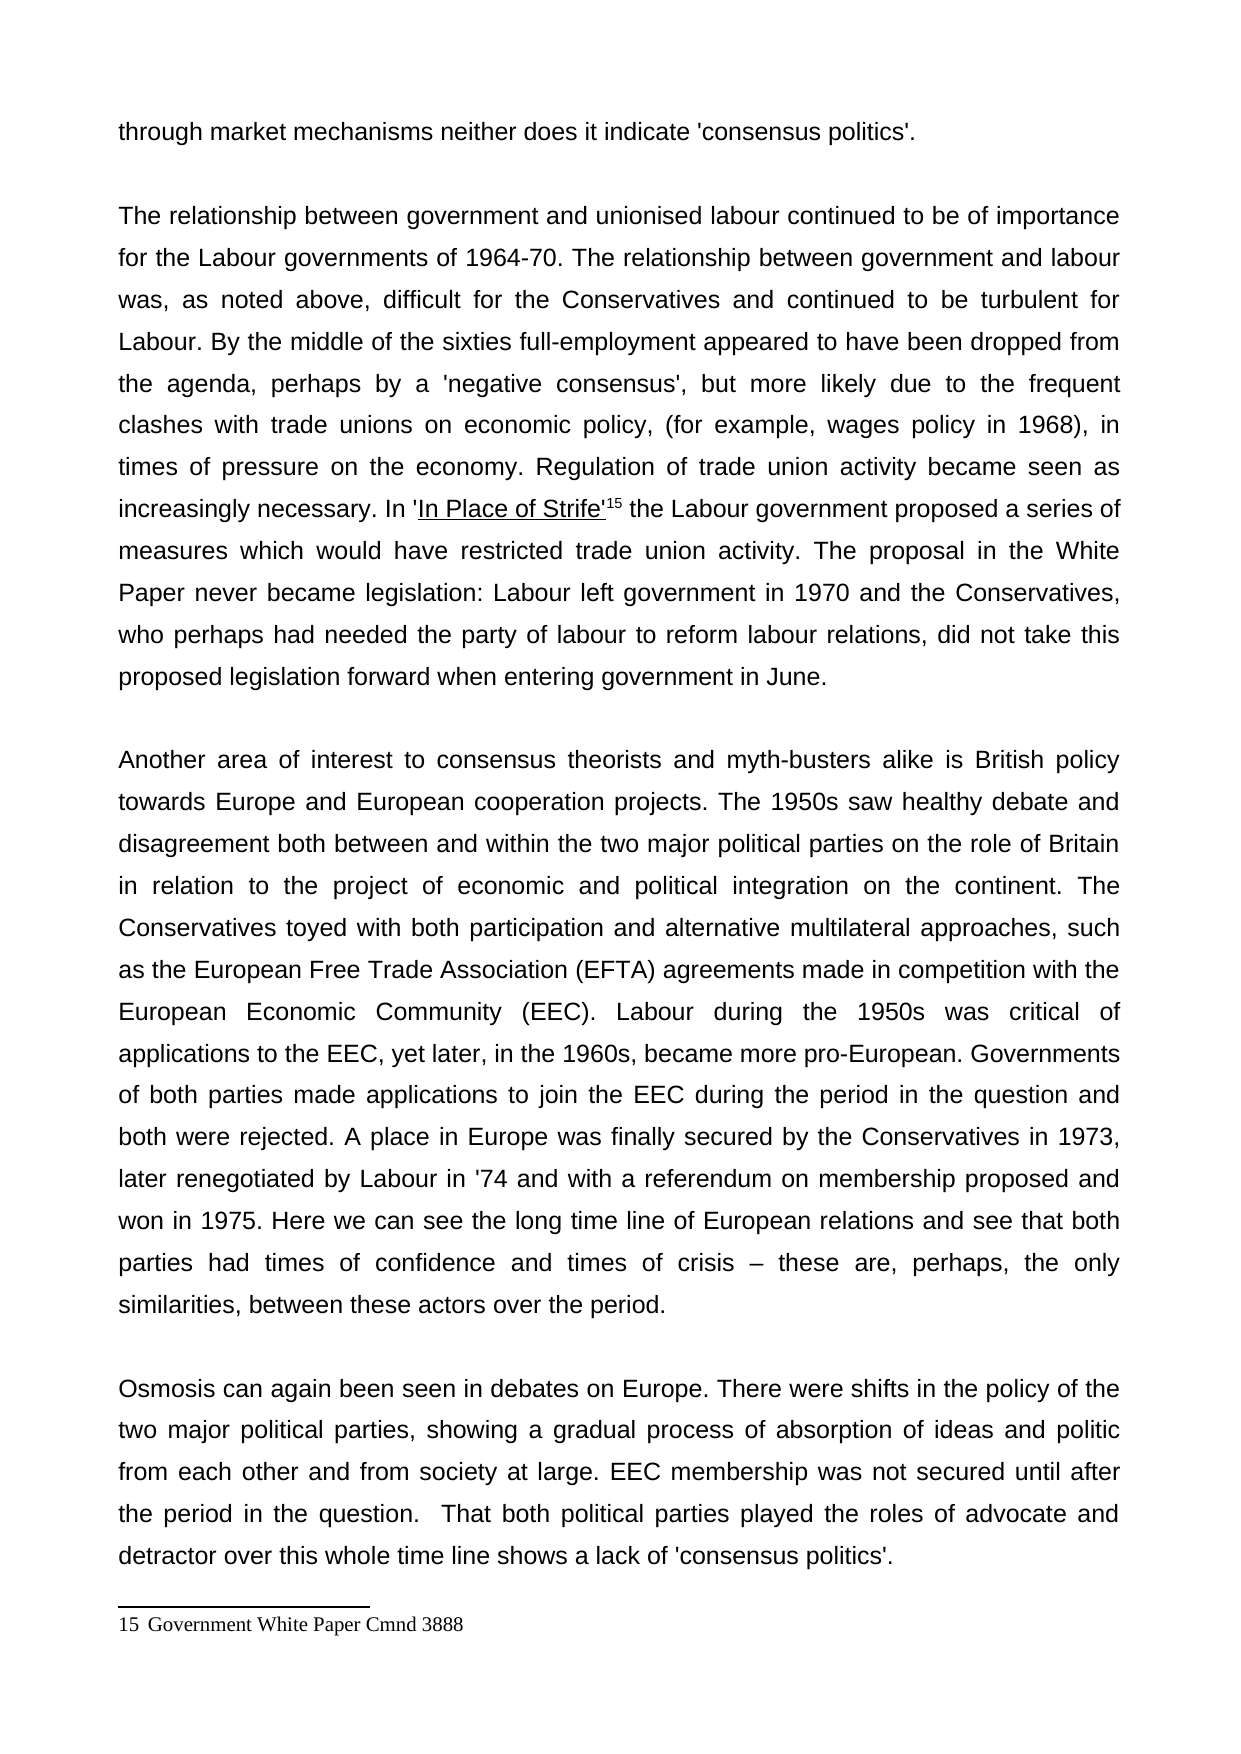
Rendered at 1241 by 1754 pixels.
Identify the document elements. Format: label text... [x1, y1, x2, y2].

text Osmosis can again been seen in debates on Europe. There were shifts in the policy of the two major political parties, showing a gradual process of absorption of ideas and politic from each other and from society at large. EEC membership was not secured until after the period in the question. That both political parties played the roles of advocate and detractor over this whole time line shows a lack of 'consensus politics'. [118, 1374, 1122, 1570]
text The relationship between government and unionised labour continued to be of importance for the Labour governments of 1964-70. The relationship between government and labour was, as noted above, difficult for the Conservatives and continued to be turbulent for Labour. By the middle of the sixties full-employment appeared to have been dropped from the agenda, perhaps by a 'negative consensus', but more likely due to the frequent clashes with trade unions on economic policy, (for example, wages policy in 1968), in times of pressure on the economy. Regulation of trade union activity became seen as increasingly necessary. In 'In Place of Strife' the Labour government proposed a series of measures which would have restricted trade union activity. The proposal in the White Paper never became legislation: Labour left government in 1970 and the Conservatives, who perhaps had needed the party of labour to reform labour relations, did not take this proposed legislation forward when entering government in June. [118, 202, 1122, 690]
text through market mechanisms neither does it indicate 'consensus politics'. [118, 118, 1122, 146]
text Government White Paper Cmnd 3888 [118, 1613, 1122, 1636]
text Another area of interest to consensus theorists and myth-busters alike is British policy towards Europe and European cooperation projects. The 1950s saw healthy debate and disagreement both between and within the two major political parties on the role of Britain in relation to the project of economic and political integration on the continent. The Conservatives toyed with both participation and alternative multilateral approaches, such as the European Free Trade Association (EFTA) agreements made in competition with the European Economic Community (EEC). Labour during the 1950s was critical of applications to the EEC, yet later, in the 1960s, became more pro-European. Governments of both parties made applications to join the EEC during the period in the question and both were rejected. A place in Europe was finally secured by the Conservatives in 1973, later renegotiated by Labour in '74 and with a referendum on membership proposed and won in 1975. Here we can see the long time line of European relations and see that both parties had times of confidence and times of crisis – these are, perhaps, the only similarities, between these actors over the period. [118, 746, 1122, 1318]
